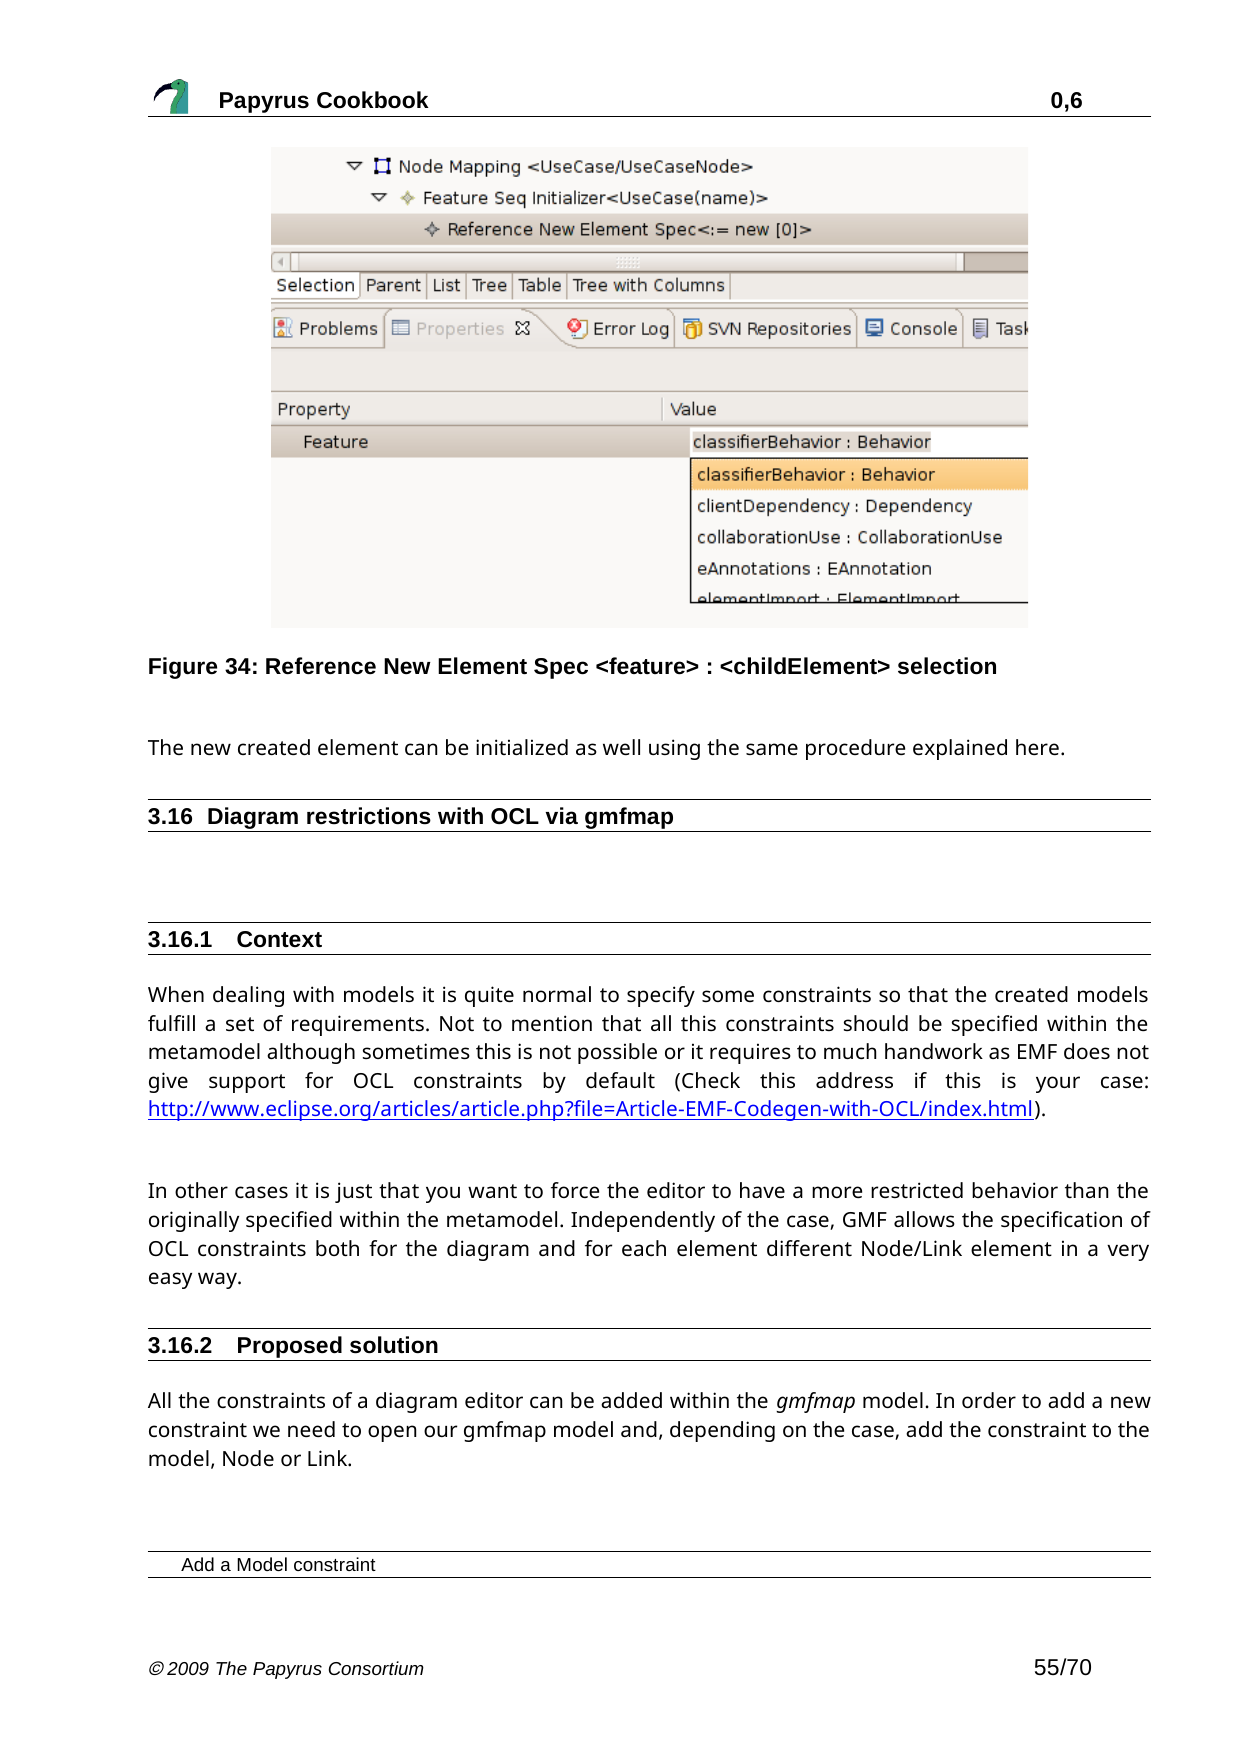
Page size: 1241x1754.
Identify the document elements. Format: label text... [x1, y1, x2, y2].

text When dealing with models it is quite normal to specify some constraints so that the created models fulfill a set of requirements. Not to mention that all this constraints should be specified within the metamodel although sometimes this is not possible or it requires to much handwork as EMF does not give support for OCL constraints by default (Check this address if this is your case: http://www.eclipse.org/articles/article.php?file=Article-EMF-Codegen-with-OCL/index.html). [148, 980, 1151, 1123]
subtitle Proposed solution [148, 1329, 1151, 1360]
text In other cases it is just that you want to force the editor to have a more restricted behavior than the originally specified within the metamodel. Independently of the case, GMF allows the specification of OCL constraints both for the diagram and for each element different Node/Link element in a very easy way. [148, 1176, 1151, 1291]
subtitle Add a Model constraint [148, 1552, 1151, 1577]
text All the constraints of a diagram editor can be added within the gmfmap model. In order to add a new constraint we need to open our gmfmap model and, depending on the case, add the constraint to the model, Node or Link. [148, 1386, 1151, 1472]
picture [271, 147, 1029, 628]
text Figure 34: Reference New Element Spec <feature> : <childElement> selection [148, 652, 1151, 679]
subtitle Context [148, 923, 1151, 954]
text The new created element can be initialized as well using the same procedure explained here. [148, 733, 1151, 761]
subtitle Diagram restrictions with OCL via gmfmap [148, 800, 1151, 831]
picture [153, 79, 189, 114]
